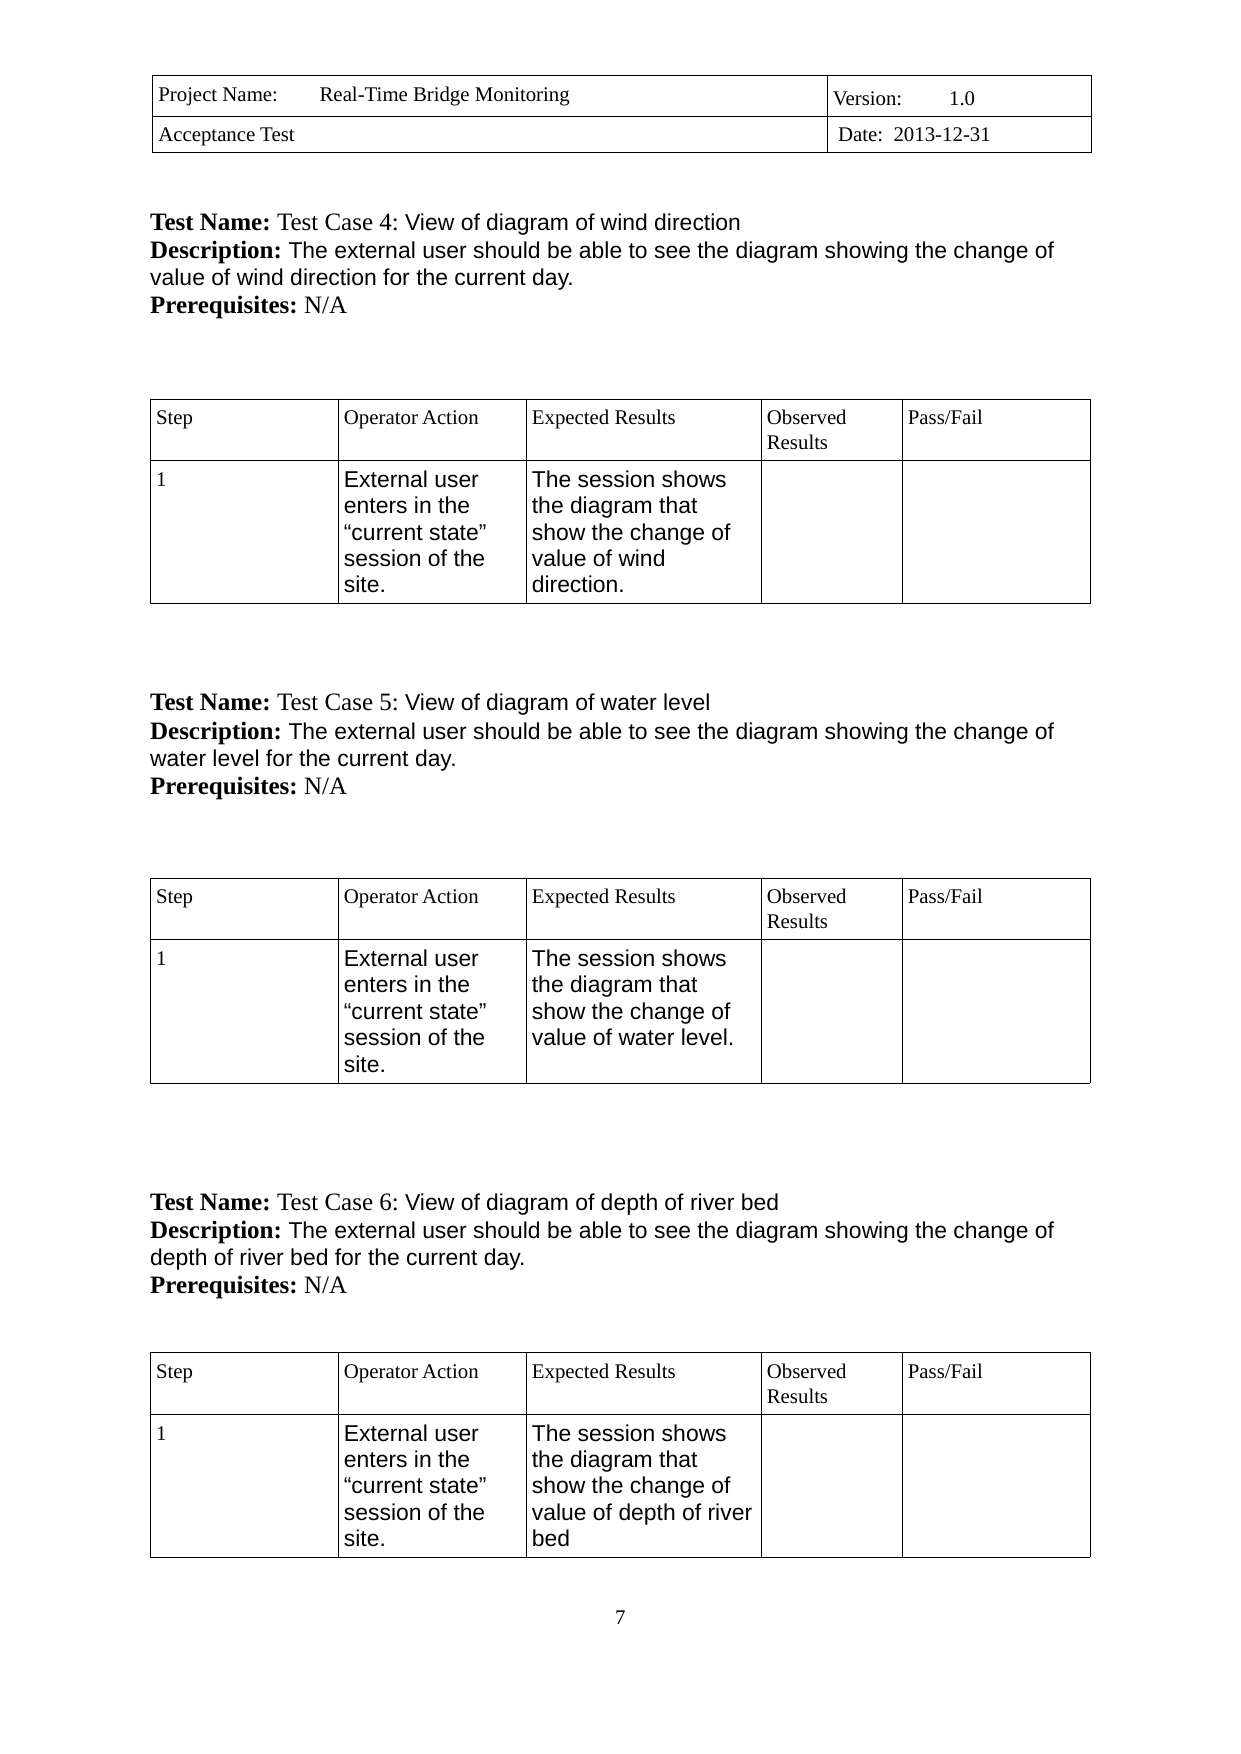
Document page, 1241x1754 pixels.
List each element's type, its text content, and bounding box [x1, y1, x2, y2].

table_cell [762, 461, 902, 603]
text Test Name: Test Case 6: View of diagram of depth of river bed [150, 1187, 1090, 1216]
table_header Operator Action [339, 1353, 526, 1414]
table_cell 1 [151, 1415, 338, 1557]
table_cell 1 [151, 940, 338, 1083]
table_header Observed Results [762, 1353, 902, 1414]
text Test Name: Test Case 4: View of diagram of wind direction [150, 207, 1090, 236]
table_header Observed Results [762, 400, 902, 460]
table_header Observed Results [762, 879, 902, 939]
table_cell 1 [151, 461, 338, 603]
text water level for the current day. [150, 745, 1090, 771]
table_header Step [151, 400, 338, 460]
text Description: The external user should be able to see the diagram showing the change of [150, 716, 1090, 745]
table_cell [903, 461, 1090, 603]
table_header Operator Action [339, 879, 526, 939]
table_header Operator Action [339, 400, 526, 460]
table_header Expected Results [527, 879, 761, 939]
table_cell The session shows the diagram that show the change of value of depth of river bed [527, 1415, 761, 1557]
table_header Pass/Fail [903, 400, 1090, 460]
table_cell External user enters in the “current state” session of the site. [339, 461, 526, 603]
table_cell [762, 940, 902, 1083]
text Description: The external user should be able to see the diagram showing the change of [150, 236, 1090, 264]
text Description: The external user should be able to see the diagram showing the change of [150, 1216, 1090, 1244]
table_cell [762, 1415, 902, 1557]
table_header Step [151, 879, 338, 939]
table_header Pass/Fail [903, 1353, 1090, 1414]
table_cell External user enters in the “current state” session of the site. [339, 1415, 526, 1557]
text Prerequisites: N/A [150, 1271, 1090, 1299]
text Prerequisites: N/A [150, 291, 1090, 319]
text Test Name: Test Case 5: View of diagram of water level [150, 687, 1090, 716]
table_cell The session shows the diagram that show the change of value of water level. [527, 940, 761, 1083]
text value of wind direction for the current day. [150, 264, 1090, 291]
table_header Step [151, 1353, 338, 1414]
table_cell [903, 940, 1090, 1083]
table_cell [903, 1415, 1090, 1557]
table_header Pass/Fail [903, 879, 1090, 939]
table_header Expected Results [527, 400, 761, 460]
table_header Expected Results [527, 1353, 761, 1414]
text Prerequisites: N/A [150, 771, 1090, 800]
table_cell The session shows the diagram that show the change of value of wind direction. [527, 461, 761, 603]
table_cell External user enters in the “current state” session of the site. [339, 940, 526, 1083]
text depth of river bed for the current day. [150, 1244, 1090, 1271]
